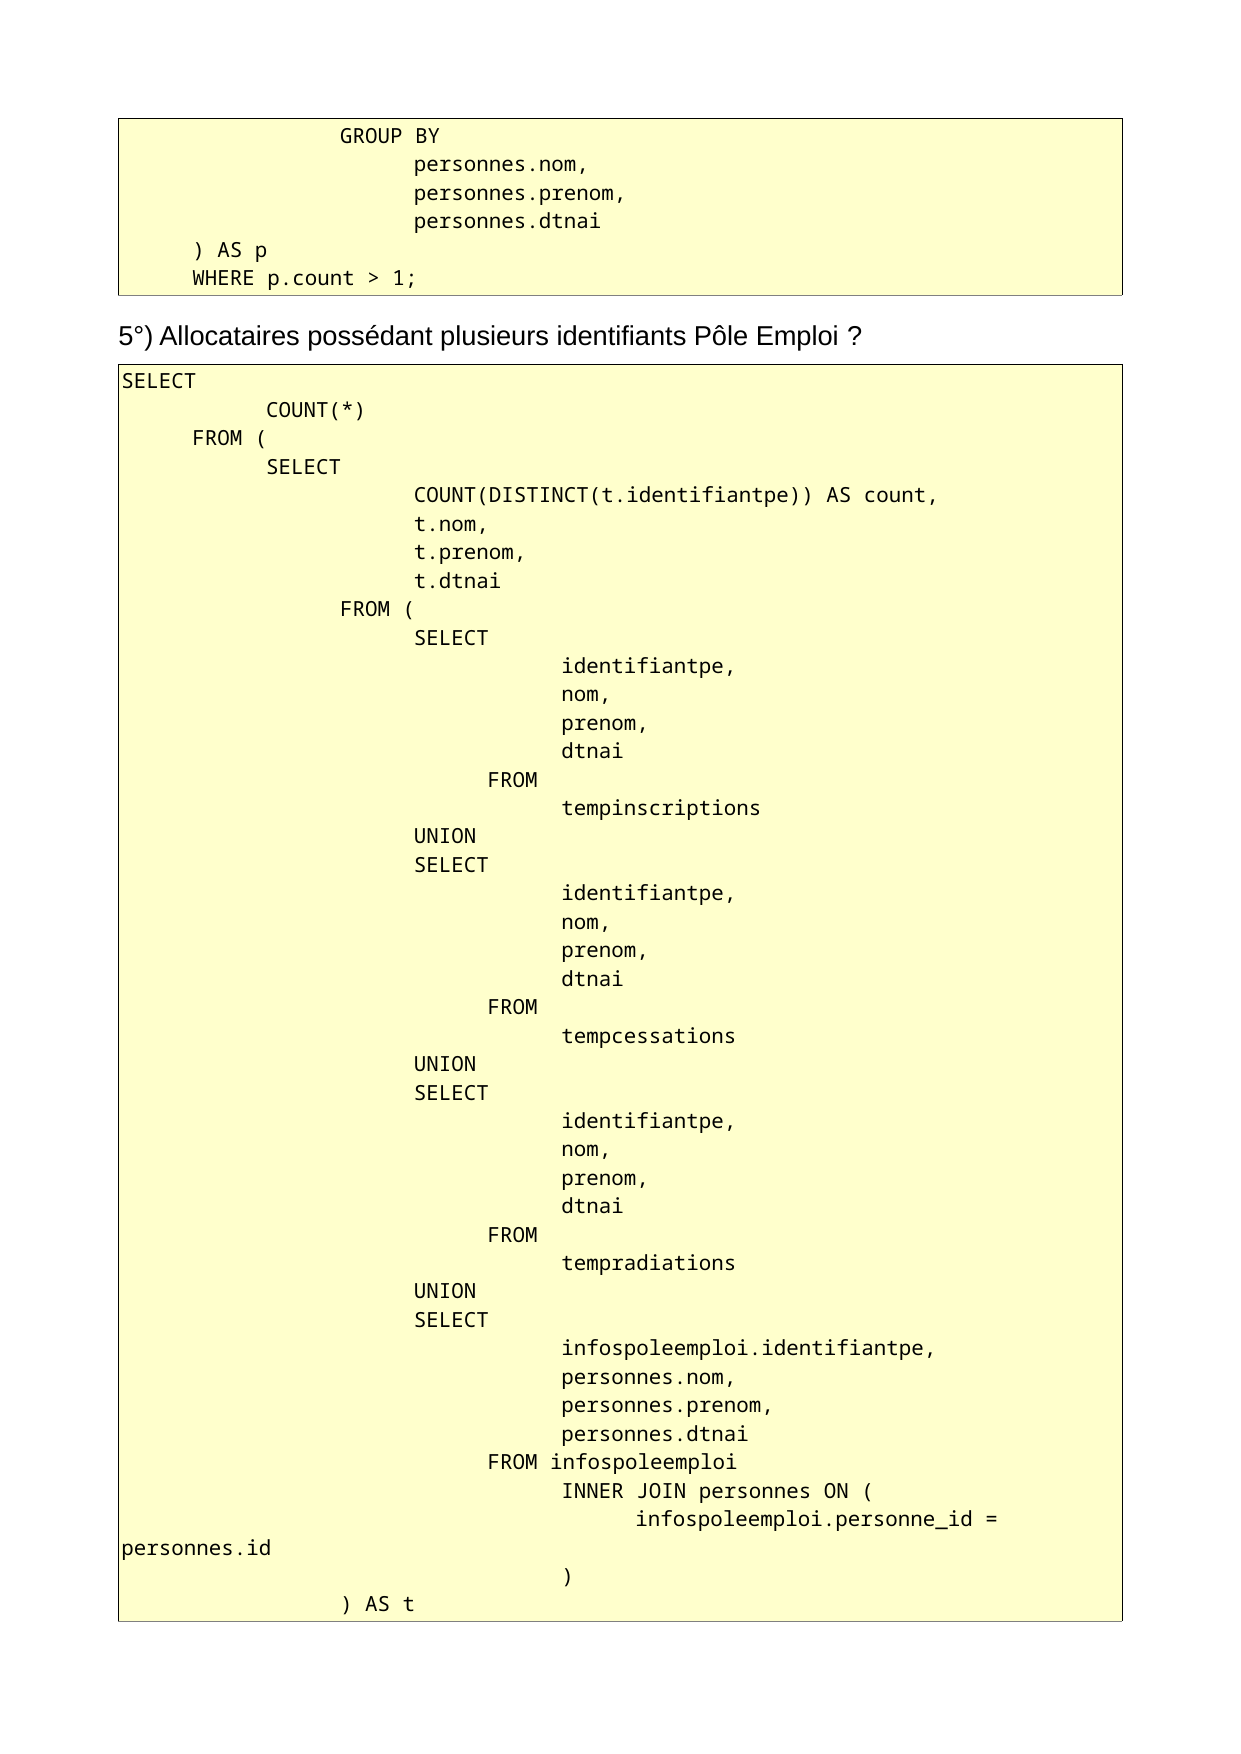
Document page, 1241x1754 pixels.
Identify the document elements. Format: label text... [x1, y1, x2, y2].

text COUNT(*) [119, 392, 1122, 421]
text prenom, [119, 932, 1122, 961]
text GROUP BY [119, 119, 1122, 147]
text ) [119, 1558, 1122, 1586]
text FROM [119, 989, 1122, 1018]
text tempinscriptions [119, 790, 1122, 819]
text SELECT [119, 1302, 1122, 1331]
text FROM ( [119, 421, 1122, 449]
text UNION [119, 1046, 1122, 1074]
text dtnai [119, 733, 1122, 762]
text ) AS p [119, 232, 1122, 260]
text ) AS t [119, 1586, 1122, 1621]
text SELECT [119, 1074, 1122, 1103]
text identifiantpe, [119, 648, 1122, 676]
text prenom, [119, 705, 1122, 733]
text identifiantpe, [119, 1103, 1122, 1131]
text personnes.prenom, [119, 175, 1122, 203]
text nom, [119, 1131, 1122, 1160]
text FROM infospoleemploi [119, 1444, 1122, 1473]
text FROM ( [119, 591, 1122, 619]
text FROM [119, 762, 1122, 790]
text t.dtnai [119, 563, 1122, 591]
text SELECT [119, 847, 1122, 876]
text COUNT(DISTINCT(t.identifiantpe)) AS count, [119, 477, 1122, 506]
text t.nom, [119, 506, 1122, 534]
text WHERE p.count > 1; [119, 260, 1122, 295]
text prenom, [119, 1160, 1122, 1188]
text tempcessations [119, 1018, 1122, 1046]
text nom, [119, 904, 1122, 932]
text personnes.dtnai [119, 1416, 1122, 1444]
text infospoleemploi.personne_id = personnes.id [119, 1501, 1122, 1558]
text dtnai [119, 961, 1122, 989]
text FROM [119, 1217, 1122, 1245]
text UNION [119, 819, 1122, 847]
text SELECT [119, 619, 1122, 648]
text personnes.nom, [119, 147, 1122, 175]
text personnes.dtnai [119, 203, 1122, 232]
text identifiantpe, [119, 876, 1122, 904]
text infospoleemploi.identifiantpe, [119, 1331, 1122, 1359]
text INNER JOIN personnes ON ( [119, 1473, 1122, 1501]
text personnes.prenom, [119, 1387, 1122, 1416]
subtitle 5°) Allocataires possédant plusieurs identifiants Pôle Emploi ? [118, 320, 1122, 351]
text nom, [119, 676, 1122, 705]
text SELECT [119, 449, 1122, 477]
text t.prenom, [119, 534, 1122, 563]
text UNION [119, 1274, 1122, 1302]
text personnes.nom, [119, 1359, 1122, 1387]
text tempradiations [119, 1245, 1122, 1274]
text dtnai [119, 1188, 1122, 1217]
text SELECT [119, 365, 1122, 392]
